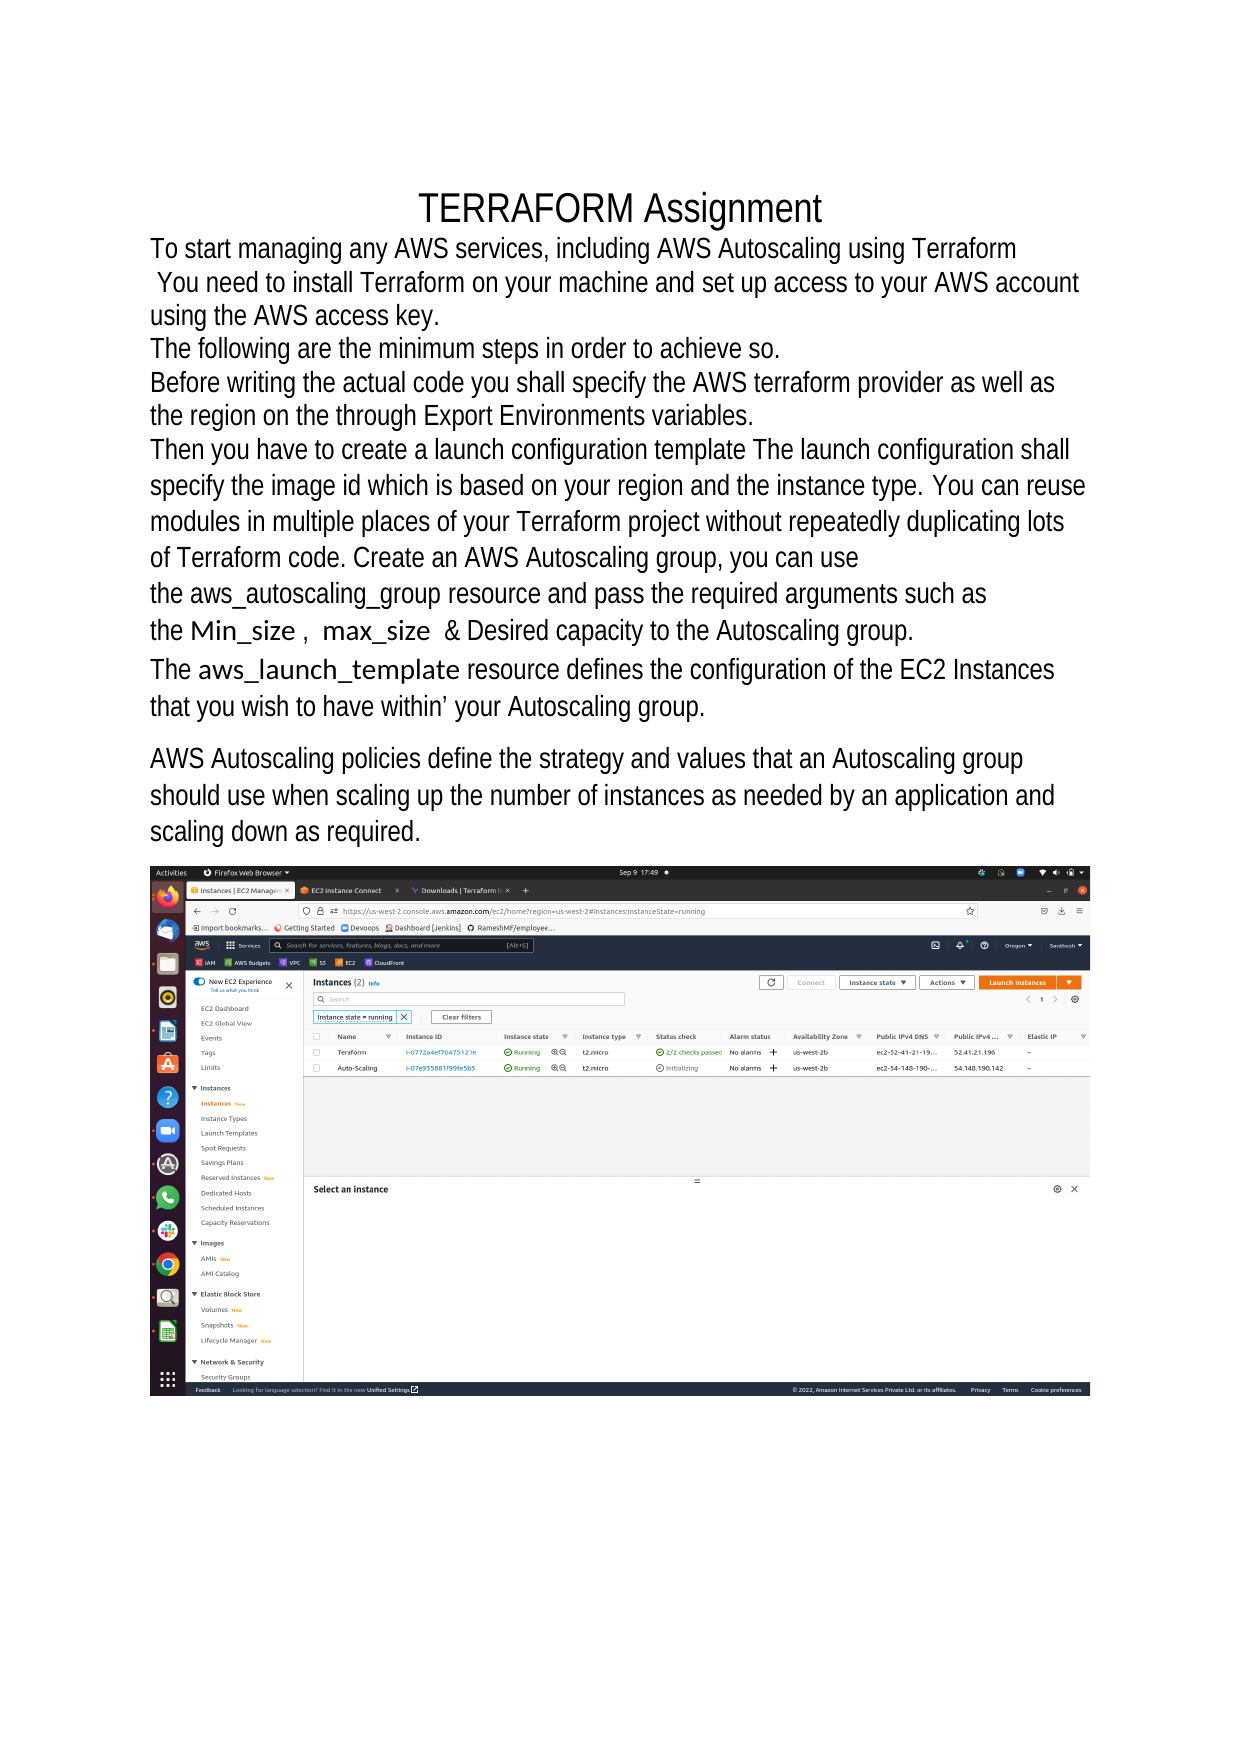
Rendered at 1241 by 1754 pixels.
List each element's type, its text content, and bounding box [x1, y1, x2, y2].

text AWS Autoscaling policies define the strategy and values that an Autoscaling group should use when scaling up the number of instances as needed by an application and scaling down as required. [150, 742, 1090, 847]
text TERRAFORM Assignment [150, 183, 1090, 231]
text Then you have to create a launch configuration template The launch configuration shall specify the image id which is based on your region and the instance type. You can reuse modules in multiple places of your Terraform project without repeatedly duplicating lots of Terraform code. Create an AWS Autoscaling group, you can use the aws_autoscaling_group resource and pass the required arguments such as the Min_size , max_size & Desired capacity to the Autoscaling group. The aws_launch_template resource defines the configuration of the EC2 Instances that you wish to have within’ your Autoscaling group. [150, 432, 1090, 722]
text To start managing any AWS services, including AWS Autoscaling using Terraform [150, 231, 1090, 265]
text The following are the minimum steps in order to achieve so. [150, 332, 1090, 365]
picture [150, 866, 1091, 1396]
text You need to install Terraform on your machine and set up access to your AWS account using the AWS access key. [150, 265, 1090, 332]
text Before writing the actual code you shall specify the AWS terraform provider as well as the region on the through Export Environments variables. [150, 365, 1090, 432]
